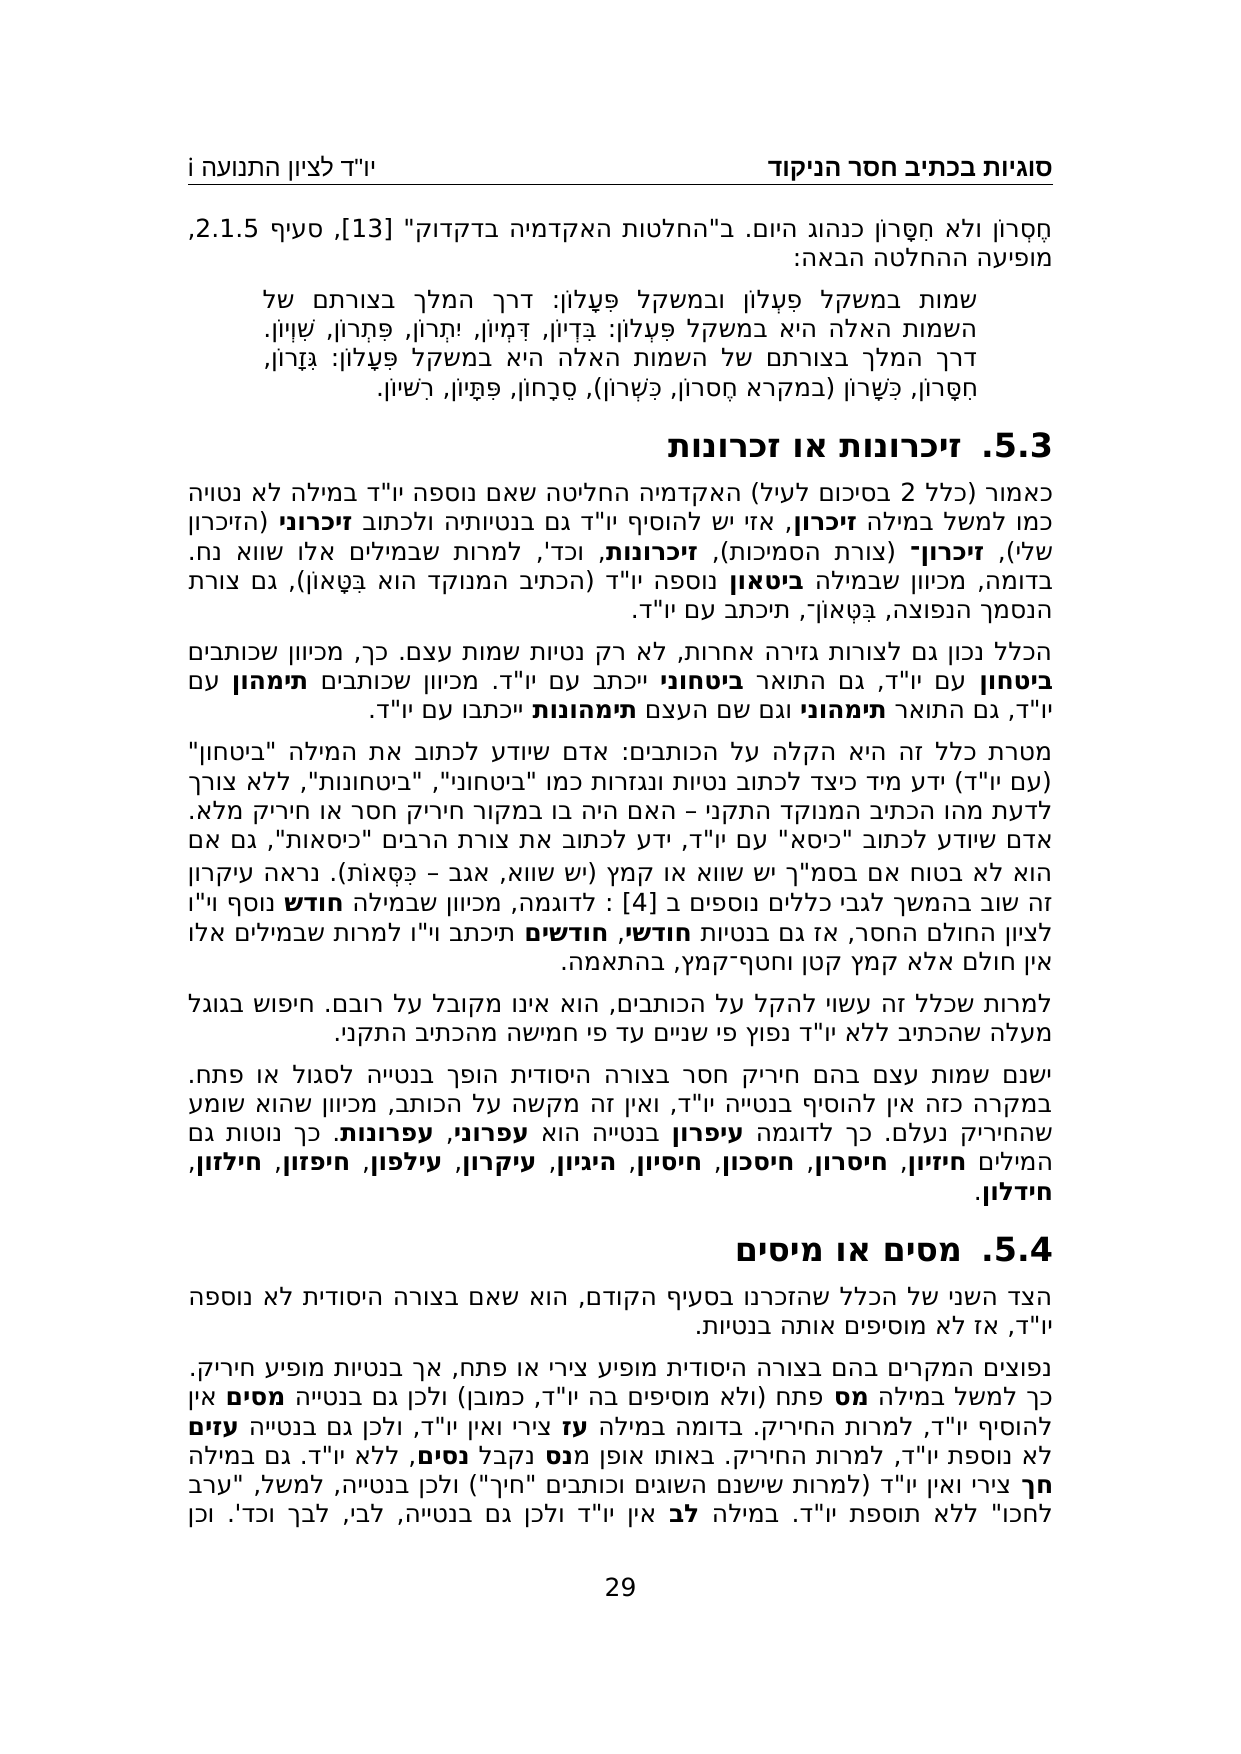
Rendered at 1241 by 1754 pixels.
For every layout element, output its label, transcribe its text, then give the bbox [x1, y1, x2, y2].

text נפוצים המקרים בהם בצורה היסודית מופיע צירי או פתח, אך בנטיות מופיע חיריק. כך למשל במילה מס פתח (ולא מוסיפים בה יו"ד, כמובן) ולכן גם בנטייה מסים אין להוסיף יו"ד, למרות החיריק. בדומה במילה עז צירי ואין יו"ד, ולכן גם בנטייה עזים לא נוספת יו"ד, למרות החיריק. באותו אופן מנס נקבל נסים, ללא יו"ד. גם במילה חך צירי ואין יו"ד (למרות שישנם השוגים וכותבים "חיך") ולכן בנטייה, למשל, "ערב לחכו" ללא תוספת יו"ד. במילה לב אין יו"ד ולכן גם בנטייה, לבי, לבך וכד'. וכן [187, 1353, 1053, 1529]
subtitle זיכרונות או זכרונות [187, 427, 1053, 466]
text כאמור (כלל 2 בסיכום לעיל) האקדמיה החליטה שאם נוספה יו"ד במילה לא נטויה כמו למשל במילה זיכרון, אזי יש להוסיף יו"ד גם בנטיותיה ולכתוב זיכרוני (הזיכרון שלי), זיכרון־ (צורת הסמיכות), זיכרונות, וכד', למרות שבמילים אלו שווא נח. בדומה, מכיוון שבמילה ביטאון נוספה יו"ד (הכתיב המנוקד הוא בִּטָּאוֹן), גם צורת הנסמך הנפוצה, בִּטְּאוֹן־, תיכתב עם יו"ד. [187, 478, 1053, 624]
text הצד השני של הכלל שהזכרנו בסעיף הקודם, הוא שאם בצורה היסודית לא נוספה יו"ד, אז לא מוסיפים אותה בנטיות. [187, 1282, 1053, 1341]
text שמות במשקל פִעְלוֹן ובמשקל פִּעָלוֹן: דרך המלך בצורתם של השמות האלה היא במשקל פִּעְלוֹן: בִּדְיוֹן, דִּמְיוֹן, יִתְרוֹן, פִּתְרוֹן, שִׁוְיוֹן. דרך המלך בצורתם של השמות האלה היא במשקל פִּעָלוֹן: גִּזָרוֹן, חִסָּרוֹן, כִּשָּׁרוֹן (במקרא חֶסרוֹן, כִּשְׁרוֹן), סֵרָחוֹן, פִּתָּיוֹן, רִשּׁיוֹן. [262, 285, 978, 402]
text הכלל נכון גם לצורות גזירה אחרות, לא רק נטיות שמות עצם. כך, מכיוון שכותבים ביטחון עם יו"ד, גם התואר ביטחוני ייכתב עם יו"ד. מכיוון שכותבים תימהון עם יו"ד, גם התואר תימהוני וגם שם העצם תימהונות ייכתבו עם יו"ד. [187, 637, 1053, 725]
text למרות שכלל זה עשוי להקל על הכותבים, הוא אינו מקובל על רובם. חיפוש בגוגל מעלה שהכתיב ללא יו"ד נפוץ פי שניים עד פי חמישה מהכתיב התקני. [187, 989, 1053, 1047]
text ישנם שמות עצם בהם חיריק חסר בצורה היסודית הופך בנטייה לסגול או פתח. במקרה כזה אין להוסיף בנטייה יו"ד, ואין זה מקשה על הכותב, מכיוון שהוא שומע שהחיריק נעלם. כך לדוגמה עיפרון בנטייה הוא עפרוני, עפרונות. כך נוטות גם המילים חיזיון, חיסרון, חיסכון, חיסיון, היגיון, עיקרון, עילפון, חיפזון, חילזון, חידלון. [187, 1060, 1053, 1206]
text מקצת הכותבים עדיין מתלבטים בין משקל פִּעְלוֹן לבין משקל פִּעָלוֹן, למרות שהאקדמיה קבעה לכל אחת מהמילים במשקלים אלו מי מבין שני המשקלים הוא הכתיב התקני. ההתלבטות נשארת מכיוון שהמשקל המתחרה עדיין מופיע במקורות שונים. כך לדוגמה נהגו המילונים בעבר לכתוב "גִזְרוֹן" ולא "גִּזָּרוֹן" כפי שהחליטה לבסוף האקדמיה. במילונו של אליעזר בן־יהודה הותרו שני הכתיבים פִּתְרוֹן ו־פִּתָּרוֹן, כנראה מכיוון שבתנ"ך מופיעה רק צורת הנסמך (פִּתְרוֹן־), שעשויה להתאים לשתי צורות נפרד שונות אלו. בתנ"ך נהוג הכתיב כִּשְׁרוֹן ולא כִּשָּׁרוֹן כנהוג היום, והכתיב חֶסְרוֹן ולא חִסָּרוֹן כנהוג היום. ב"החלטות האקדמיה בדקדוק" [13], סעיף 2.1.5, מופיעה ההחלטה הבאה: [187, 214, 1053, 273]
text מטרת כלל זה היא הקלה על הכותבים: אדם שיודע לכתוב את המילה "ביטחון" (עם יו"ד) ידע מיד כיצד לכתוב נטיות ונגזרות כמו "ביטחוני", "ביטחונות", ללא צורך לדעת מהו הכתיב המנוקד התקני – האם היה בו במקור חיריק חסר או חיריק מלא. אדם שיודע לכתוב "כיסא" עם יו"ד, ידע לכתוב את צורת הרבים "כיסאות", גם אם הוא לא בטוח אם בסמ"ך יש שווא או קמץ (יש שווא, אגב – כִּסְּאוֹת). נראה עיקרון זה שוב בהמשך לגבי כללים נוספים ב [4] : לדוגמה, מכיוון שבמילה חודש נוסף וי"ו לציון החולם החסר, אז גם בנטיות חודשי, חודשים תיכתב וי"ו למרות שבמילים אלו אין חולם אלא קמץ קטן וחטף־קמץ, בהתאמה. [187, 737, 1053, 976]
subtitle מסים או מיסים [187, 1231, 1053, 1270]
